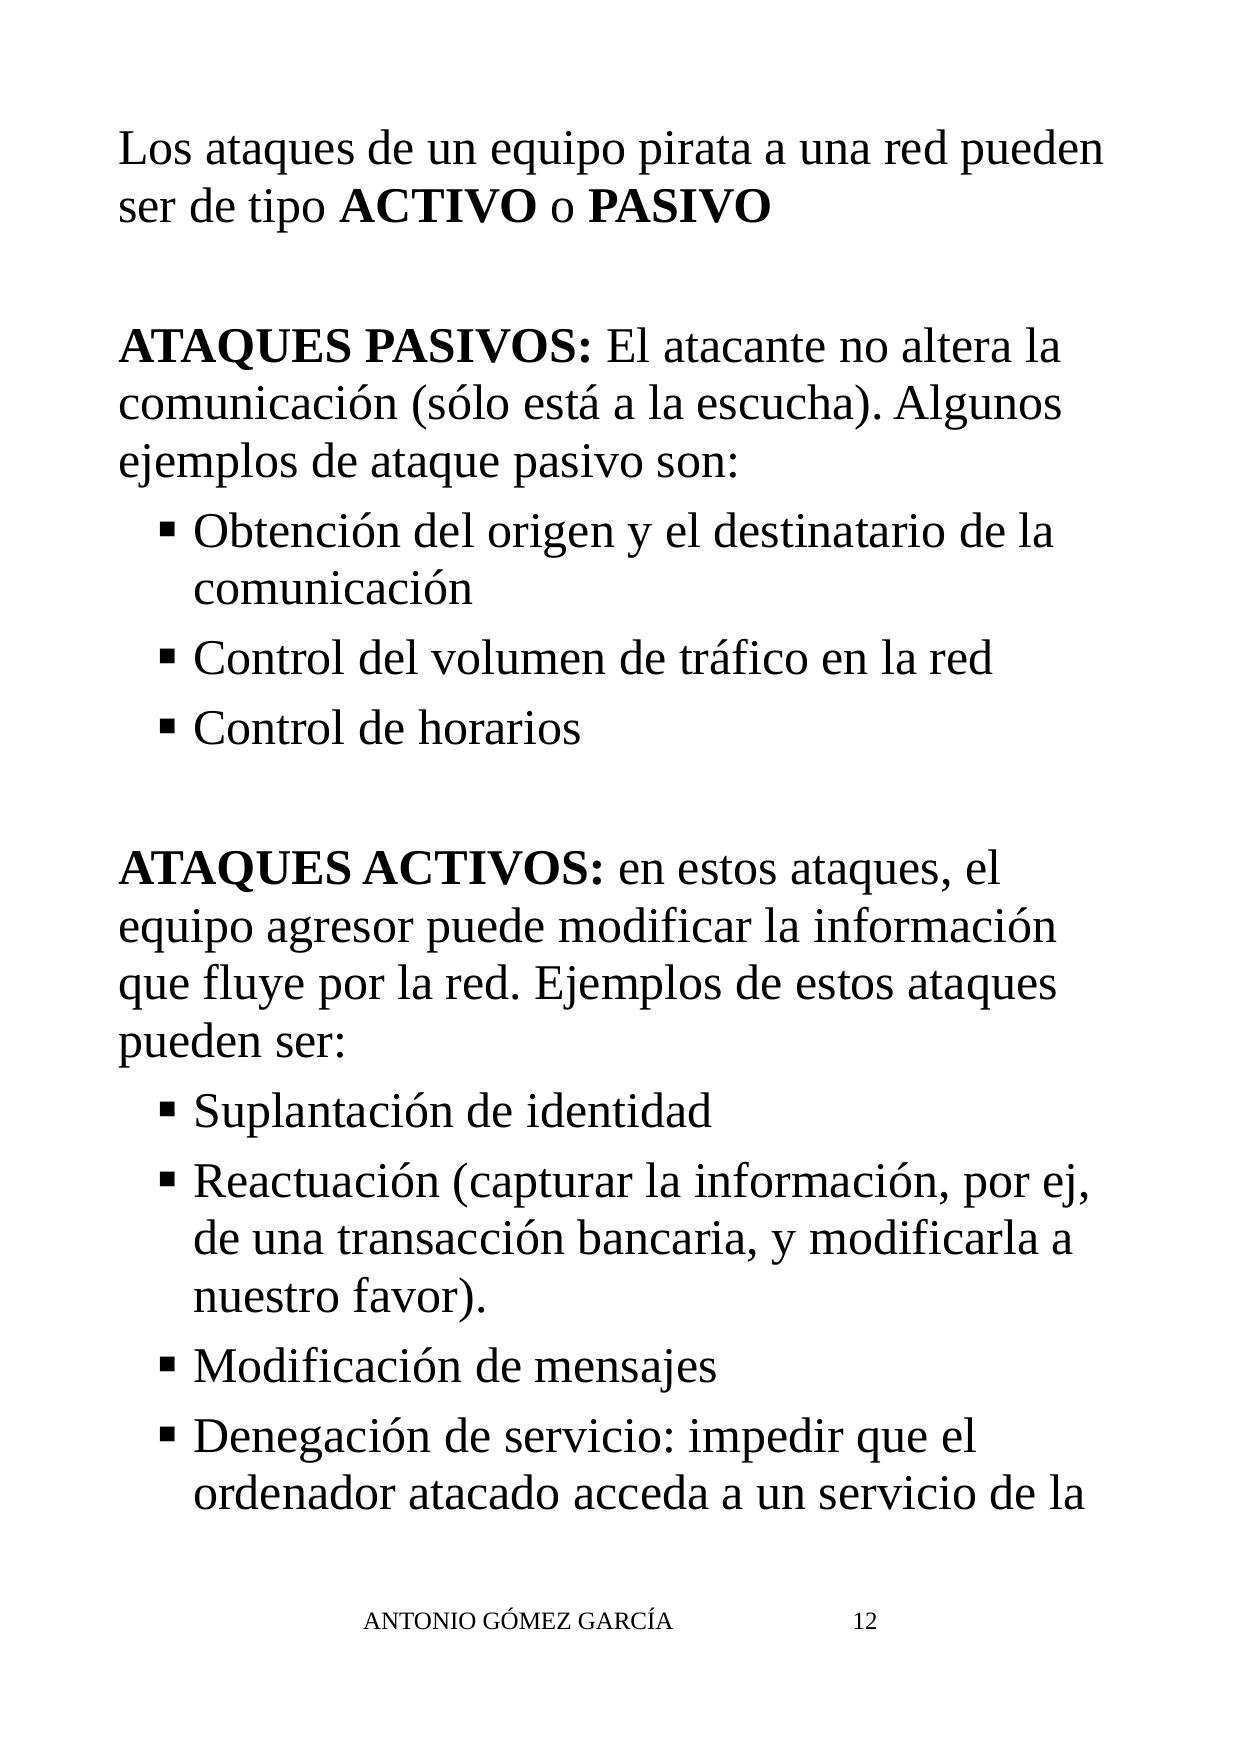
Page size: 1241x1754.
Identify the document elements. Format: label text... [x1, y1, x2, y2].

list Obtención del origen y el destinatario de la comunicación [156, 501, 1122, 616]
list Denegación de servicio: impedir que el ordenador atacado acceda a un servicio de la [156, 1406, 1122, 1521]
text Los ataques de un equipo pirata a una red pueden ser de tipo ACTIVO o PASIVO [118, 118, 1122, 233]
list Control del volumen de tráfico en la red [156, 628, 1122, 686]
list Control de horarios [156, 698, 1122, 756]
text ATAQUES PASIVOS: El atacante no altera la comunicación (sólo está a la escucha). Algunos ejemplos de ataque pasivo son: [118, 316, 1122, 488]
list Reactuación (capturar la información, por ej, de una transacción bancaria, y modificarla a nuestro favor). [156, 1151, 1122, 1323]
list Suplantación de identidad [156, 1081, 1122, 1138]
text ATAQUES ACTIVOS: en estos ataques, el equipo agresor puede modificar la información que fluye por la red. Ejemplos de estos ataques pueden ser: [118, 838, 1122, 1068]
list Modificación de mensajes [156, 1336, 1122, 1393]
